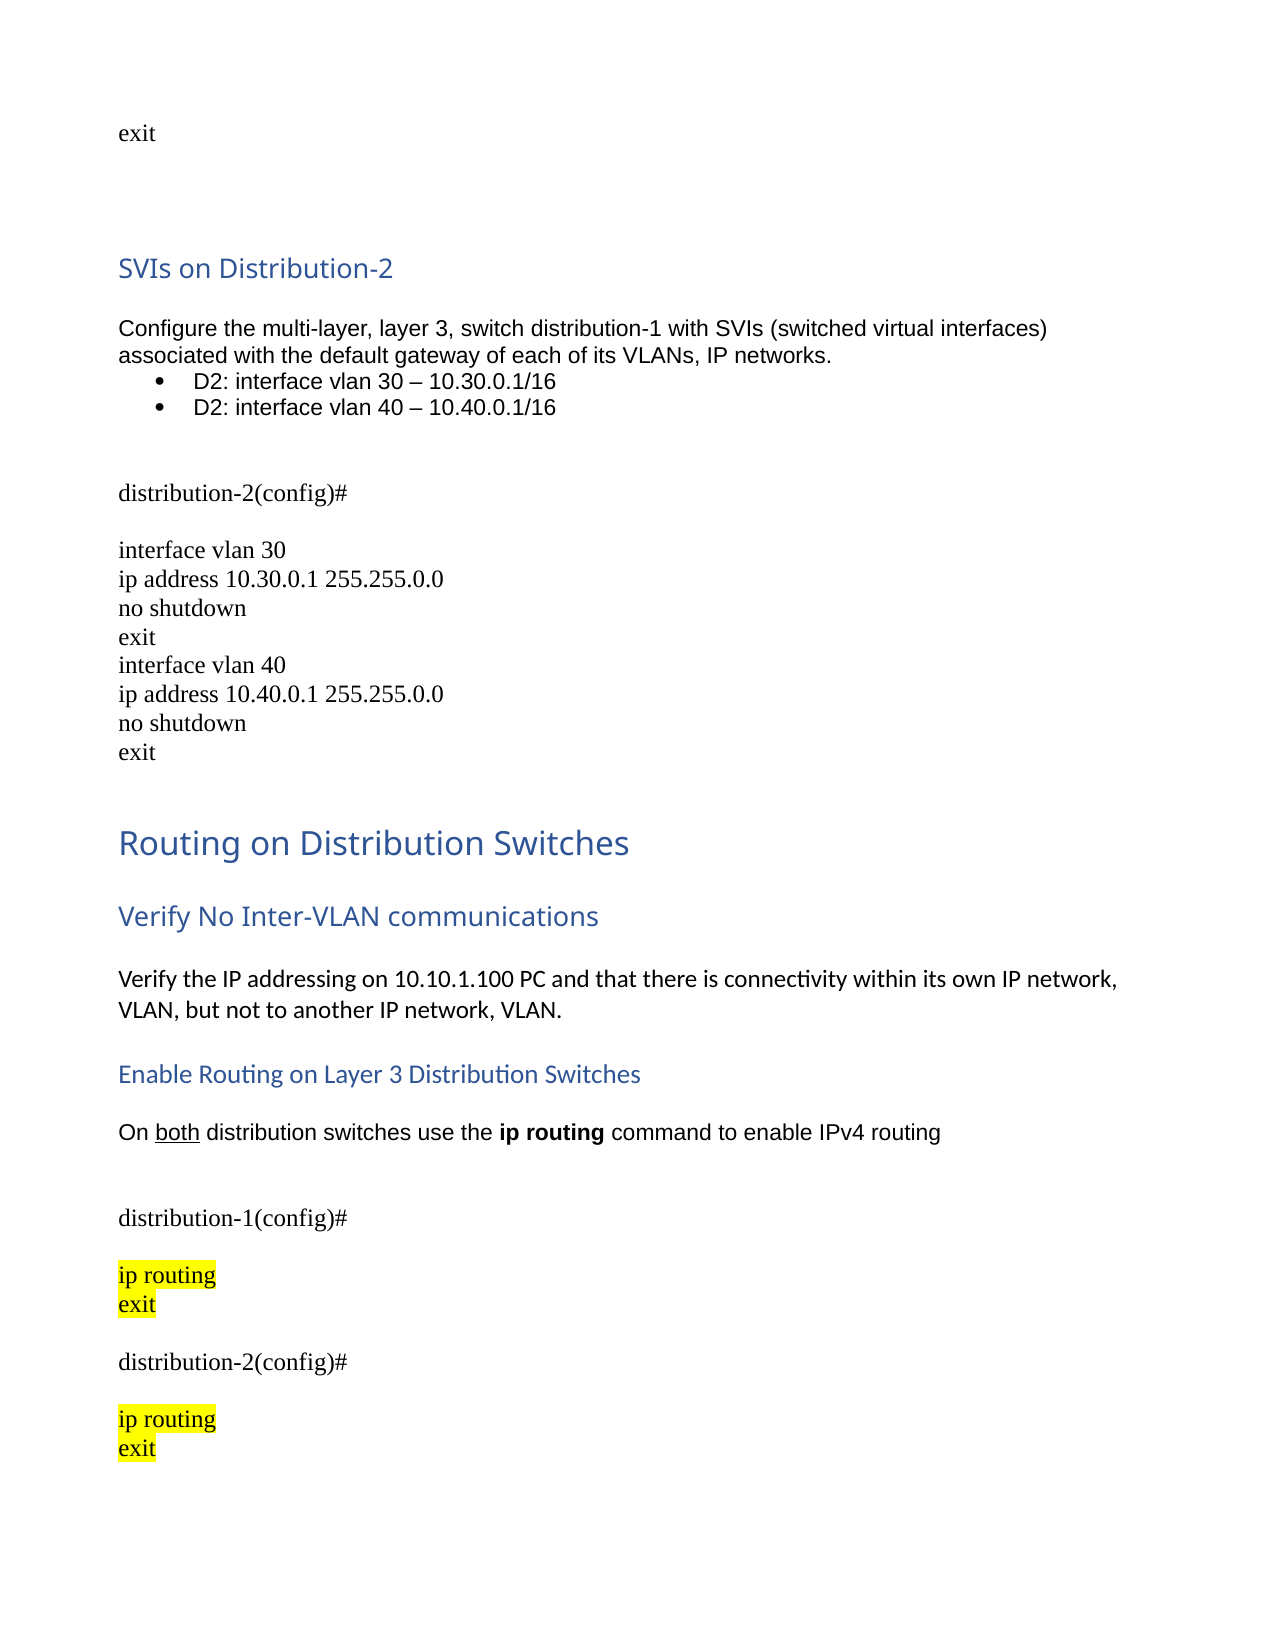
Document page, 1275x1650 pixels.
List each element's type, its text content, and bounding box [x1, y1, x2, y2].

text ip routing [118, 1404, 1157, 1433]
text distribution-2(config)# [118, 1347, 1157, 1375]
text exit [118, 1433, 1157, 1462]
text exit [118, 737, 1157, 766]
text exit [118, 1289, 1157, 1318]
text interface vlan 40 [118, 651, 1157, 679]
text no shutdown [118, 708, 1157, 737]
text distribution-2(config)# [118, 478, 1157, 507]
text exit [118, 118, 1157, 147]
text ip routing [118, 1260, 1157, 1289]
text distribution-1(config)# [118, 1203, 1157, 1232]
subtitle Routing on Distribution Switches [118, 819, 1157, 865]
text no shutdown [118, 593, 1157, 622]
subtitle Verify No Inter-VLAN communications [118, 898, 1157, 934]
text Configure the multi-layer, layer 3, switch distribution-1 with SVIs (switched virtual interfaces) associated with the default gateway of each of its VLANs, IP networks. [118, 315, 1157, 368]
list D2: interface vlan 40 – 10.40.0.1/16 [156, 394, 1157, 421]
text ip address 10.40.0.1 255.255.0.0 [118, 679, 1157, 708]
subtitle Enable Routing on Layer 3 Distribution Switches [118, 1057, 1157, 1090]
text Verify the IP addressing on 10.10.1.100 PC and that there is connectivity within its own IP network, VLAN, but not to another IP network, VLAN. [118, 963, 1157, 1024]
subtitle SVIs on Distribution-2 [118, 249, 1157, 286]
text exit [118, 622, 1157, 651]
text ip address 10.30.0.1 255.255.0.0 [118, 564, 1157, 593]
text On both distribution switches use the ip routing command to enable IPv4 routing [118, 1119, 1157, 1145]
list D2: interface vlan 30 – 10.30.0.1/16 [156, 368, 1157, 394]
text interface vlan 30 [118, 536, 1157, 564]
